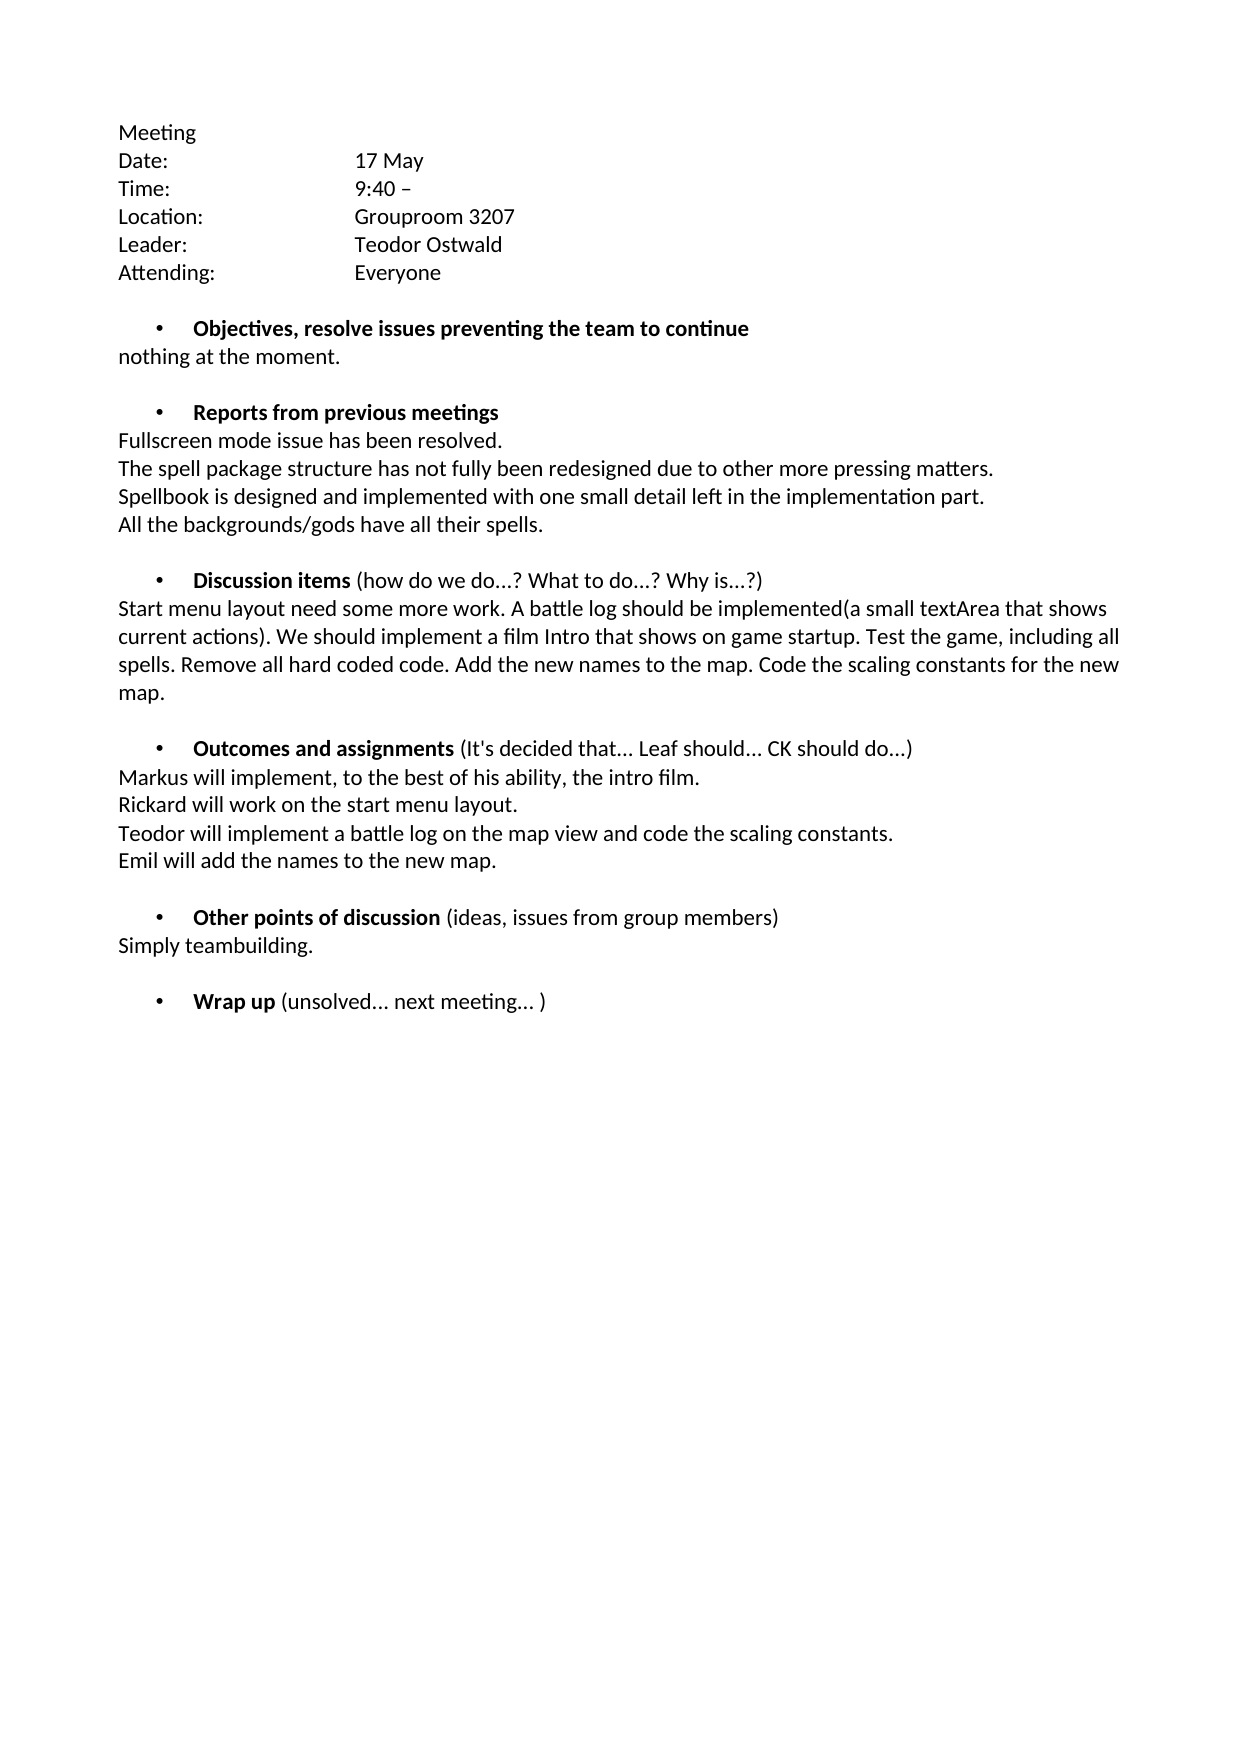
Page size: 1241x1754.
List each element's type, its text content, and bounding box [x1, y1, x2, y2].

text Date: 17 May [118, 146, 1122, 174]
text Location: Grouproom 3207 [118, 202, 1122, 230]
list Outcomes and assignments (It's decided that... Leaf should... CK should do...) [156, 734, 1122, 763]
text nothing at the moment. [118, 342, 1122, 370]
text Leader: Teodor Ostwald [118, 230, 1122, 258]
text All the backgrounds/gods have all their spells. [118, 510, 1122, 538]
list Objectives, resolve issues preventing the team to continue [156, 314, 1122, 342]
text The spell package structure has not fully been redesigned due to other more pressing matters. [118, 454, 1122, 482]
list Other points of discussion (ideas, issues from group members) [156, 903, 1122, 931]
text Meeting [118, 118, 1122, 146]
text Teodor will implement a battle log on the map view and code the scaling constants. [118, 819, 1122, 847]
text Rickard will work on the start menu layout. [118, 791, 1122, 819]
text Time: 9:40 – [118, 174, 1122, 202]
text Start menu layout need some more work. A battle log should be implemented(a small textArea that shows current actions). We should implement a film Intro that shows on game startup. Test the game, including all spells. Remove all hard coded code. Add the new names to the map. Code the scaling constants for the new map. [118, 594, 1122, 707]
list Wrap up (unsolved... next meeting... ) [156, 987, 1122, 1015]
text Fullscreen mode issue has been resolved. [118, 426, 1122, 454]
list Reports from previous meetings [156, 398, 1122, 426]
text Spellbook is designed and implemented with one small detail left in the implementation part. [118, 482, 1122, 510]
text Markus will implement, to the best of his ability, the intro film. [118, 763, 1122, 791]
list Discussion items (how do we do...? What to do...? Why is...?) [156, 566, 1122, 594]
text Attending: Everyone [118, 258, 1122, 286]
text Simply teambuilding. [118, 931, 1122, 959]
text Emil will add the names to the new map. [118, 847, 1122, 875]
